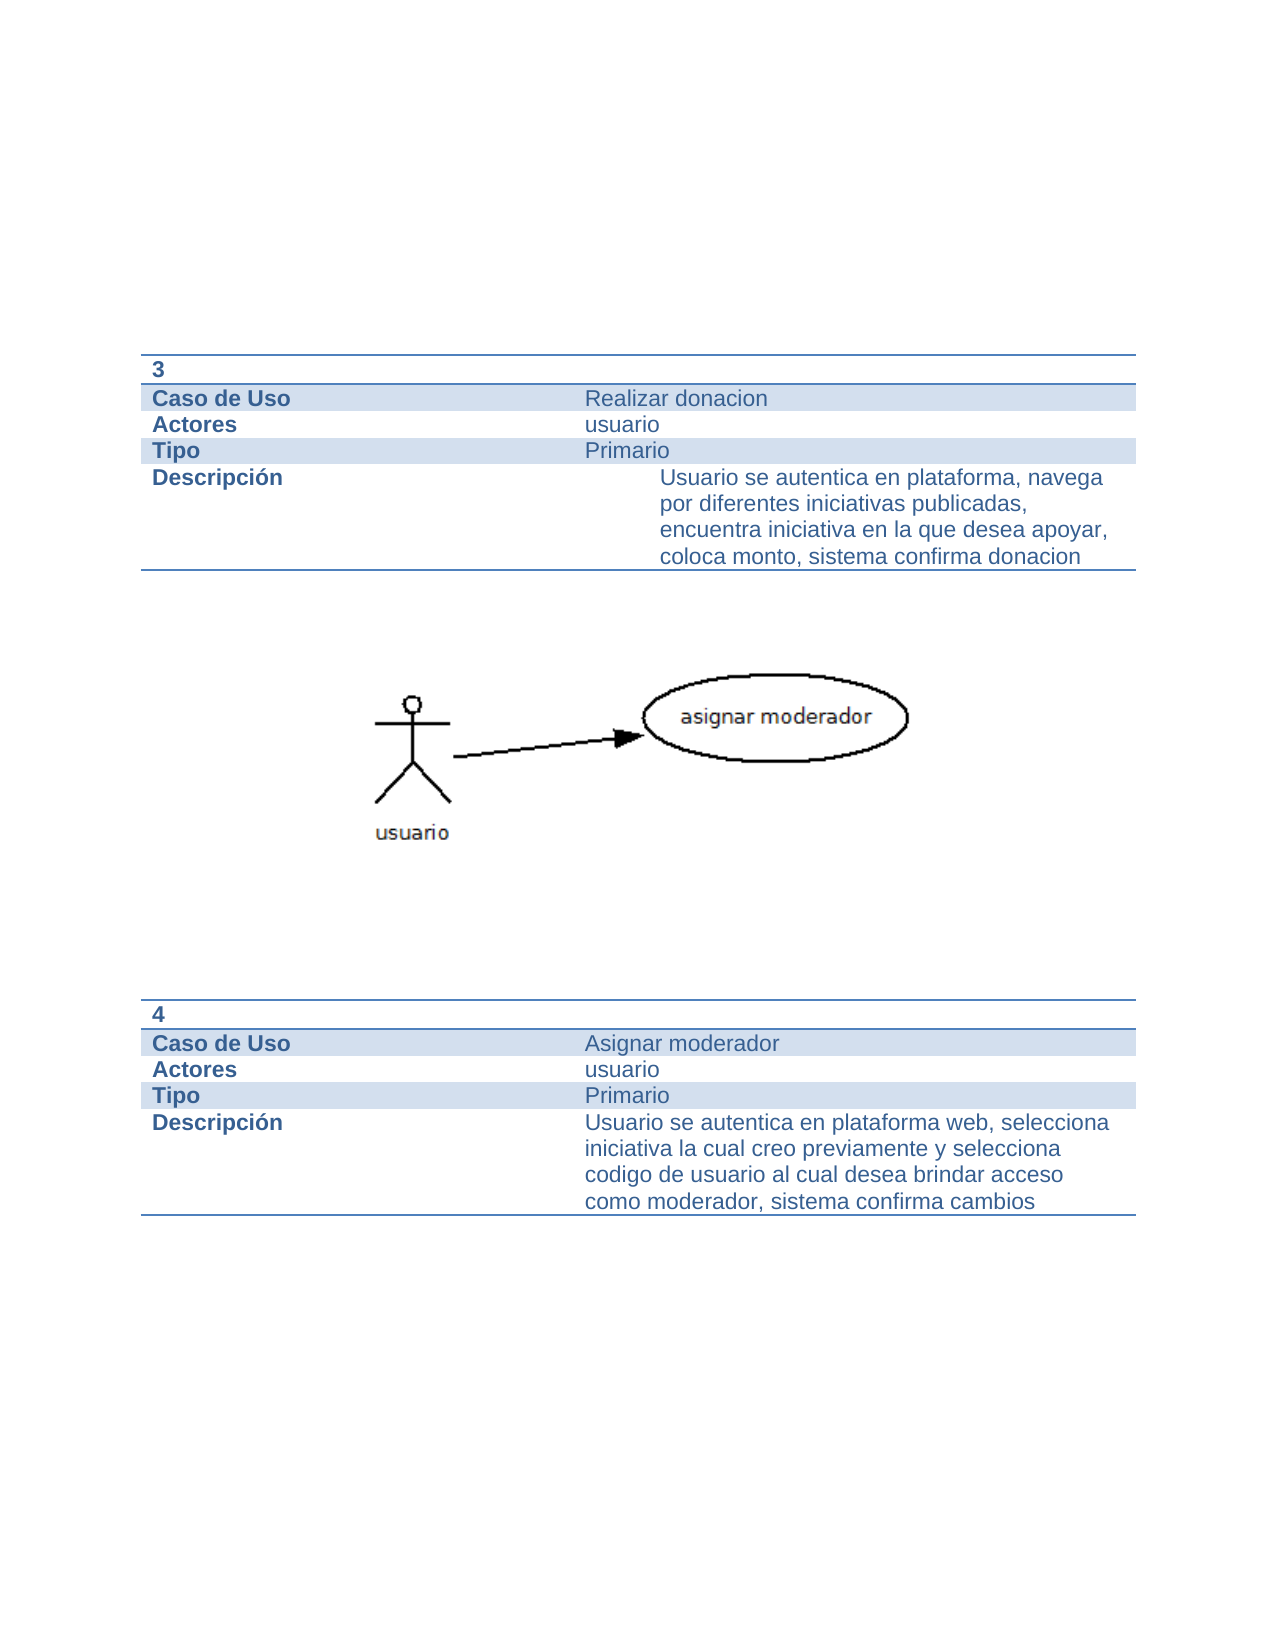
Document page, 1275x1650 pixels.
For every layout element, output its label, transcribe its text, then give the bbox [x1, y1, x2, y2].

table_cell Actores [141, 1056, 573, 1082]
table_cell Caso de Uso [141, 1030, 573, 1056]
picture [261, 622, 1014, 945]
table_cell Asignar moderador [573, 1030, 1136, 1056]
table_cell Caso de Uso [141, 385, 573, 411]
table_cell Actores [141, 411, 573, 437]
table_cell Usuario se autentica en plataforma web, selecciona iniciativa la cual creo previamente y selecciona codigo de usuario al cual desea brindar acceso como moderador, sistema confirma cambios [573, 1109, 1136, 1214]
table_cell Primario [573, 1082, 1136, 1109]
table_cell usuario [573, 1056, 1136, 1082]
table_cell Descripción [141, 464, 573, 569]
table_cell Tipo [141, 438, 573, 464]
table_cell Usuario se autentica en plataforma, navega por diferentes iniciativas publicadas, encuentra iniciativa en la que desea apoyar, coloca monto, sistema confirma donacion [573, 464, 1136, 569]
table_header 3 [141, 356, 1136, 383]
table_cell Descripción [141, 1109, 573, 1214]
table_cell Primario [573, 438, 1136, 464]
table_cell Realizar donacion [573, 385, 1136, 411]
table_cell Tipo [141, 1082, 573, 1109]
table_cell usuario [573, 411, 1136, 437]
table_header 4 [141, 1001, 1136, 1027]
